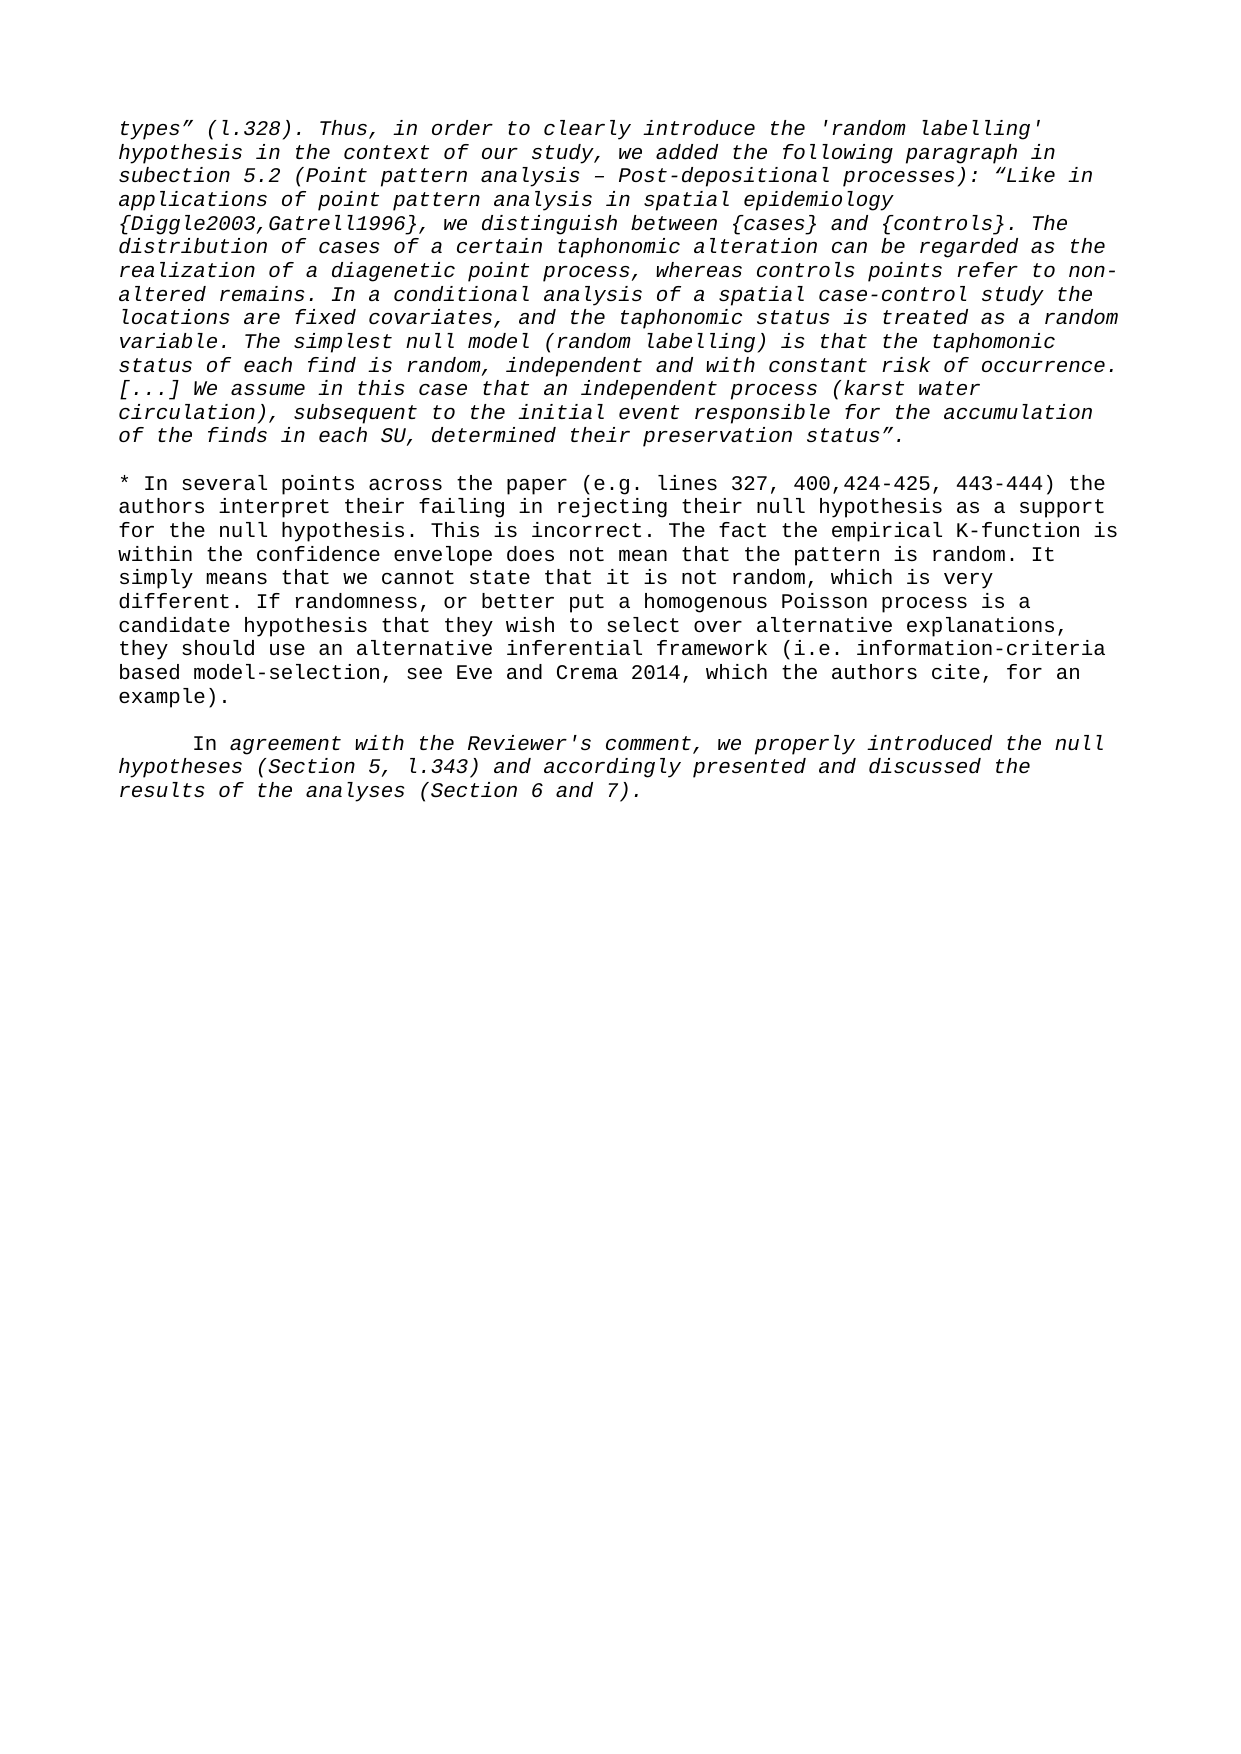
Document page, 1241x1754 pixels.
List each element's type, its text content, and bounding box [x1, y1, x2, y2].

text In agreement with the Reviewer's comment, we properly introduced the null hypotheses (Section 5, l.343) and accordingly presented and discussed the results of the analyses (Section 6 and 7). [118, 733, 1122, 804]
text types” (l.328). Thus, in order to clearly introduce the 'random labelling' hypothesis in the context of our study, we added the following paragraph in subection 5.2 (Point pattern analysis – Post-depositional processes): “Like in applications of point pattern analysis in spatial epidemiology {Diggle2003,Gatrell1996}, we distinguish between {cases} and {controls}. The distribution of cases of a certain taphonomic alteration can be regarded as the realization of a diagenetic point process, whereas controls points refer to non-altered remains. In a conditional analysis of a spatial case-control study the locations are fixed covariates, and the taphonomic status is treated as a random variable. The simplest null model (random labelling) is that the taphomonic status of each find is random, independent and with constant risk of occurrence. [...] We assume in this case that an independent process (karst water circulation), subsequent to the initial event responsible for the accumulation of the finds in each SU, determined their preservation status”. [118, 118, 1122, 449]
text * In several points across the paper (e.g. lines 327, 400,424-425, 443-444) the authors interpret their failing in rejecting their null hypothesis as a support for the null hypothesis. This is incorrect. The fact the empirical K-function is within the confidence envelope does not mean that the pattern is random. It simply means that we cannot state that it is not random, which is very different. If randomness, or better put a homogenous Poisson process is a candidate hypothesis that they wish to select over alternative explanations, they should use an alternative inferential framework (i.e. information-criteria based model-selection, see Eve and Crema 2014, which the authors cite, for an example). [118, 473, 1122, 709]
